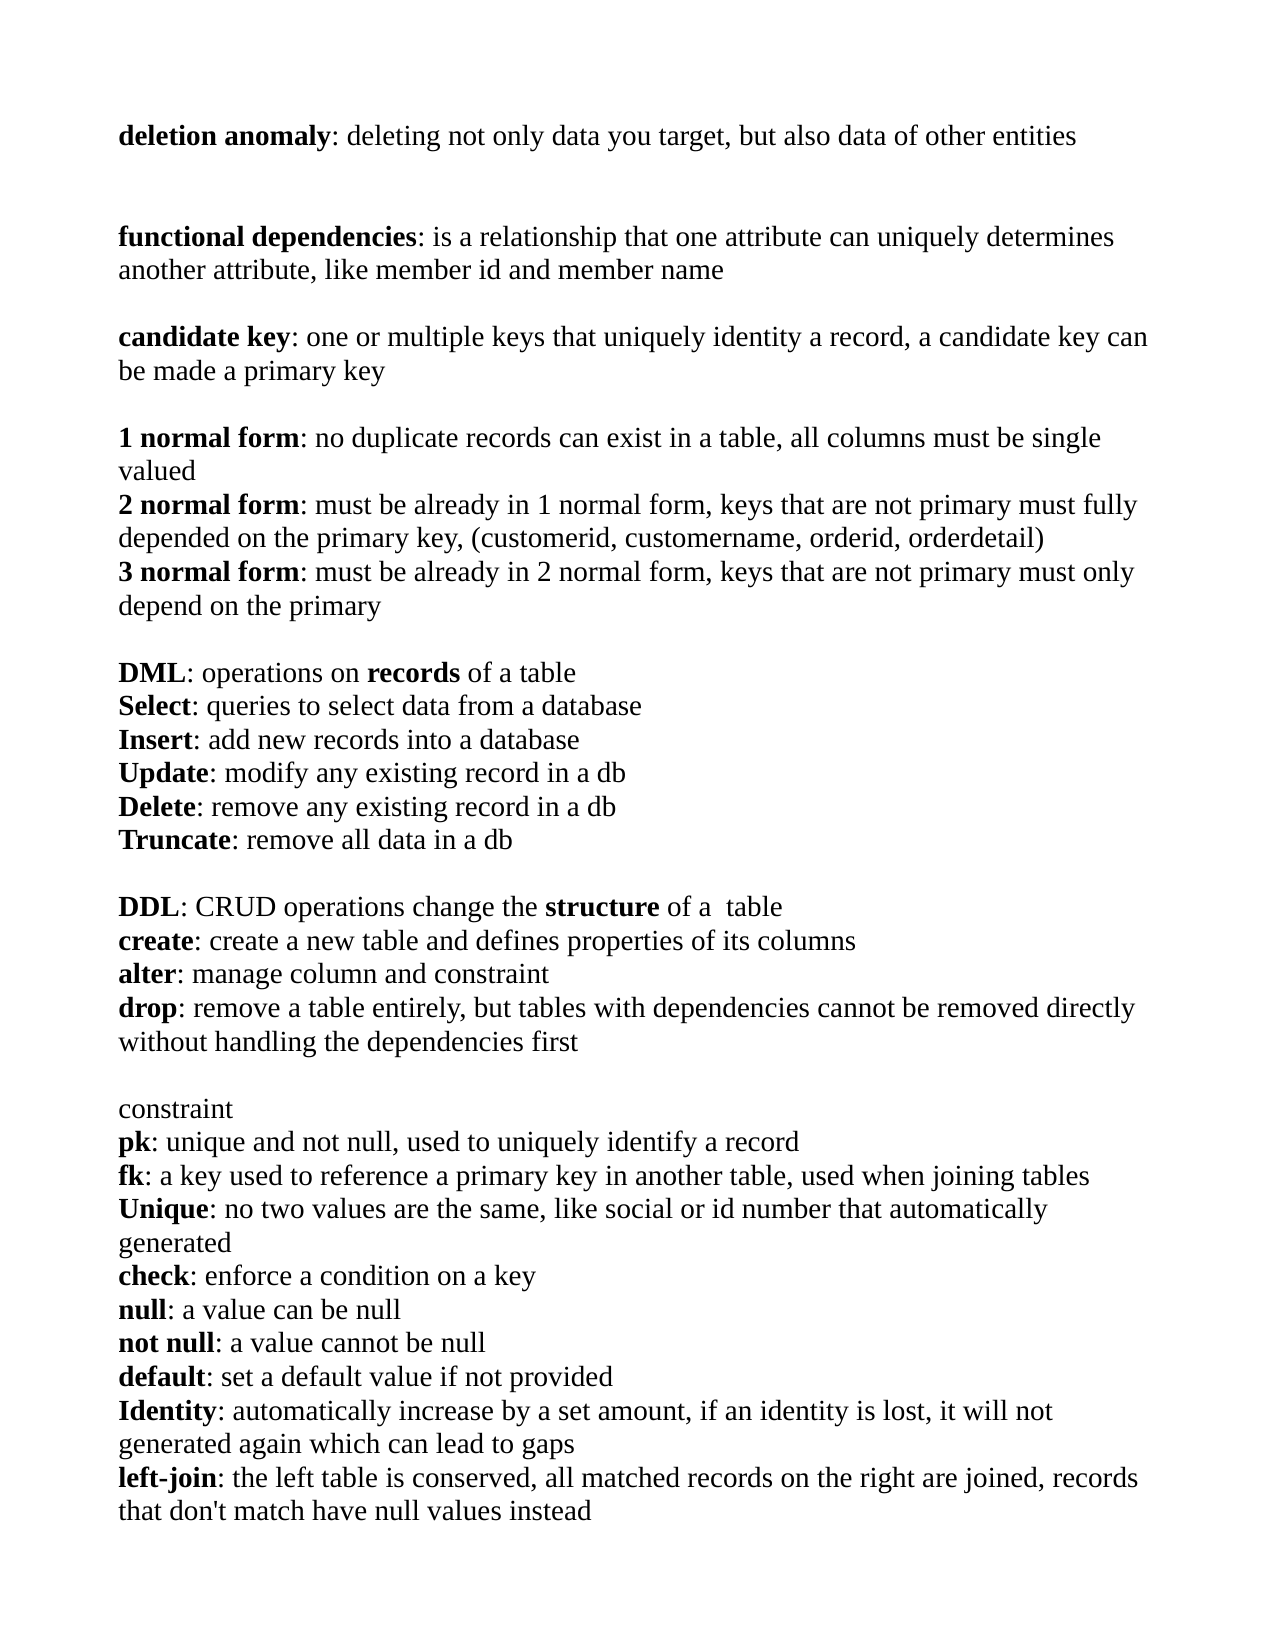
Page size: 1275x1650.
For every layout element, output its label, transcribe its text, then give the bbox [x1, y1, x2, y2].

text Delete: remove any existing record in a db [118, 789, 1157, 822]
text deletion anomaly: deleting not only data you target, but also data of other entities [118, 118, 1157, 152]
text default: set a default value if not provided [118, 1359, 1157, 1393]
text Truncate: remove all data in a db [118, 822, 1157, 856]
text Unique: no two values are the same, like social or id number that automatically generated [118, 1191, 1157, 1258]
text pk: unique and not null, used to uniquely identify a record [118, 1124, 1157, 1158]
text left-join: the left table is conserved, all matched records on the right are joined, records that don't match have null values instead [118, 1460, 1157, 1527]
text Update: modify any existing record in a db [118, 755, 1157, 789]
text DML: operations on records of a table [118, 655, 1157, 688]
text 1 normal form: no duplicate records can exist in a table, all columns must be single valued [118, 420, 1157, 487]
text Identity: automatically increase by a set amount, if an identity is lost, it will not generated again which can lead to gaps [118, 1393, 1157, 1460]
text 3 normal form: must be already in 2 normal form, keys that are not primary must only depend on the primary [118, 554, 1157, 621]
text check: enforce a condition on a key [118, 1258, 1157, 1292]
text drop: remove a table entirely, but tables with dependencies cannot be removed directly without handling the dependencies first [118, 990, 1157, 1057]
text functional dependencies: is a relationship that one attribute can uniquely determines another attribute, like member id and member name [118, 219, 1157, 286]
text constraint [118, 1091, 1157, 1124]
text candidate key: one or multiple keys that uniquely identity a record, a candidate key can be made a primary key [118, 319, 1157, 386]
text DDL: CRUD operations change the structure of a table [118, 889, 1157, 923]
text Insert: add new records into a database [118, 722, 1157, 755]
text not null: a value cannot be null [118, 1326, 1157, 1359]
text 2 normal form: must be already in 1 normal form, keys that are not primary must fully depended on the primary key, (customerid, customername, orderid, orderdetail) [118, 487, 1157, 554]
text create: create a new table and defines properties of its columns [118, 923, 1157, 957]
text fk: a key used to reference a primary key in another table, used when joining tables [118, 1158, 1157, 1191]
text null: a value can be null [118, 1292, 1157, 1326]
text alter: manage column and constraint [118, 957, 1157, 990]
text Select: queries to select data from a database [118, 688, 1157, 722]
